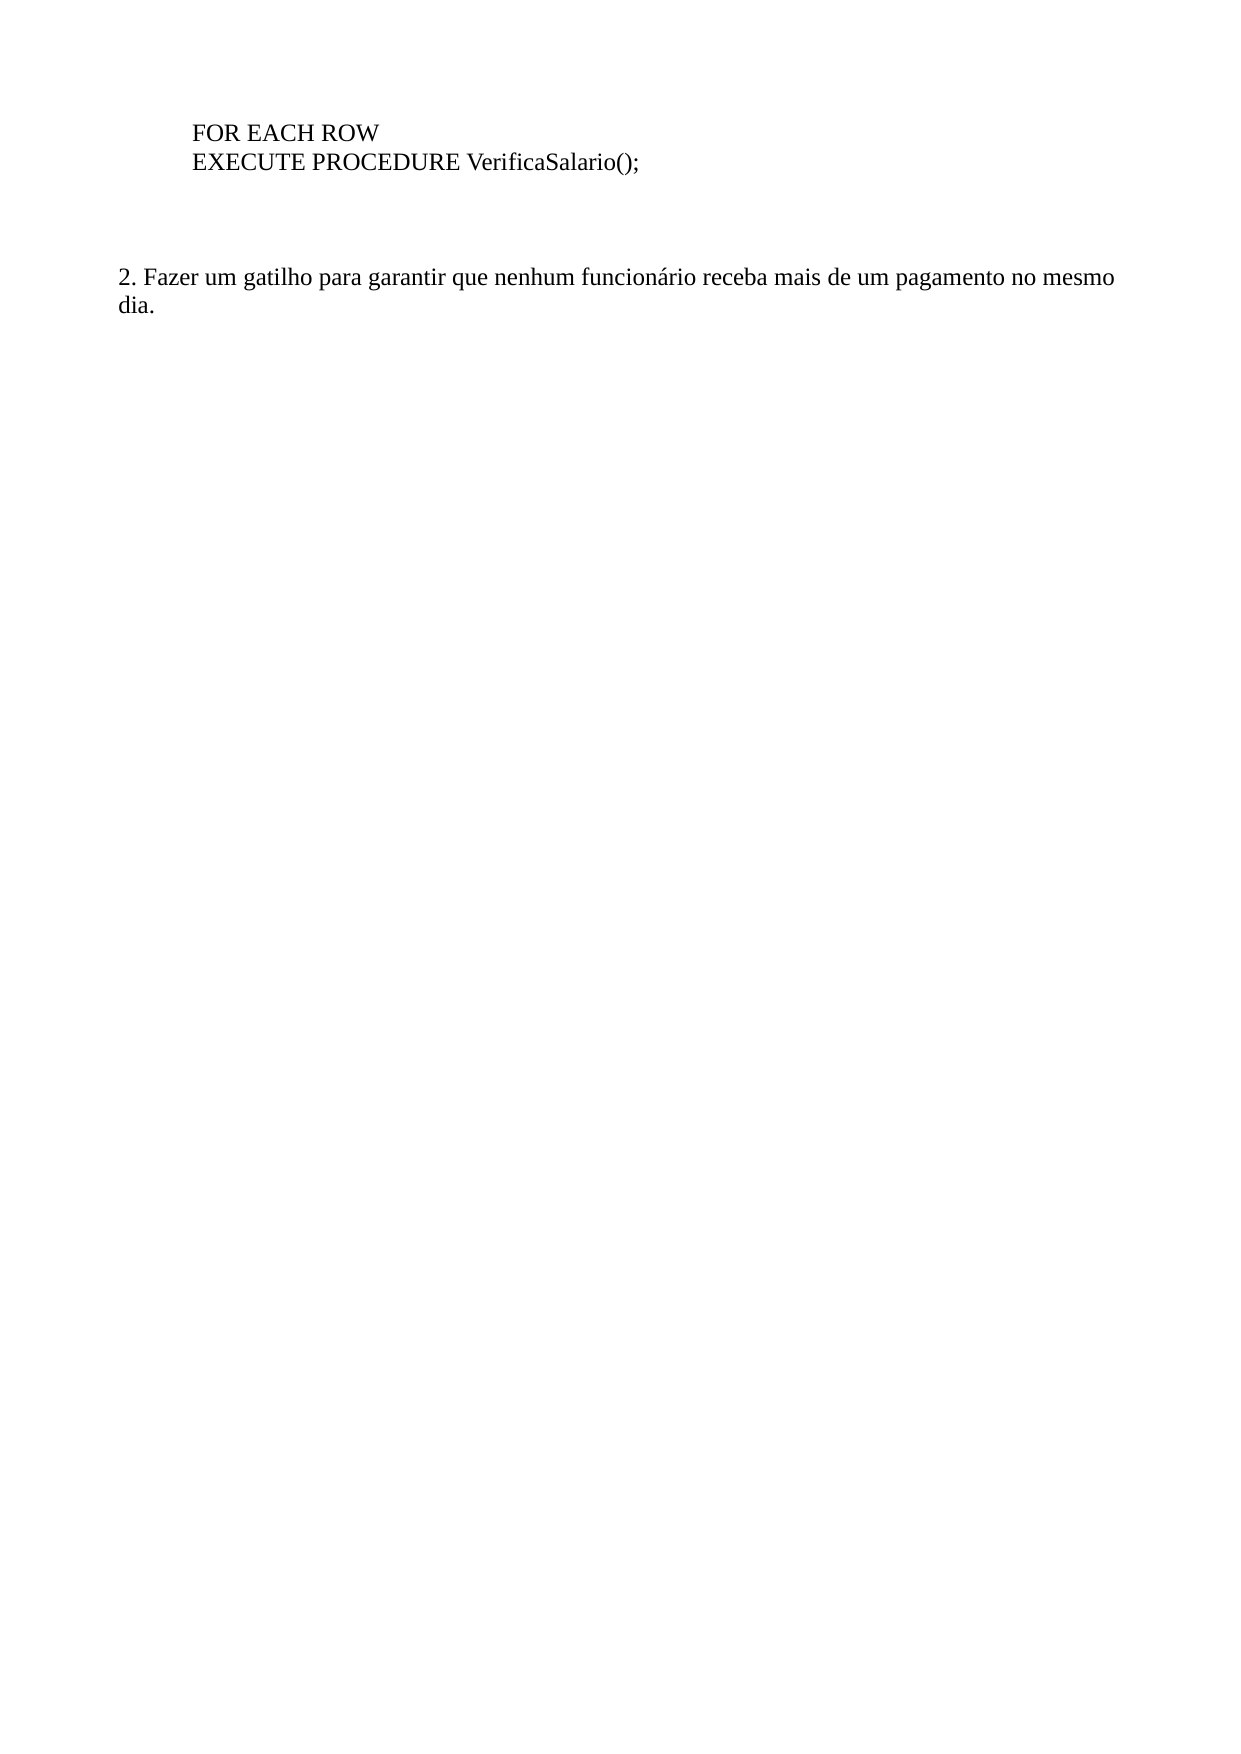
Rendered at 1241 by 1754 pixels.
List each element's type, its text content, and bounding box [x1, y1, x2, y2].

text EXECUTE PROCEDURE VerificaSalario(); [118, 147, 1122, 176]
text FOR EACH ROW [118, 118, 1122, 147]
text 2. Fazer um gatilho para garantir que nenhum funcionário receba mais de um pagamento no mesmo dia. [118, 262, 1122, 319]
